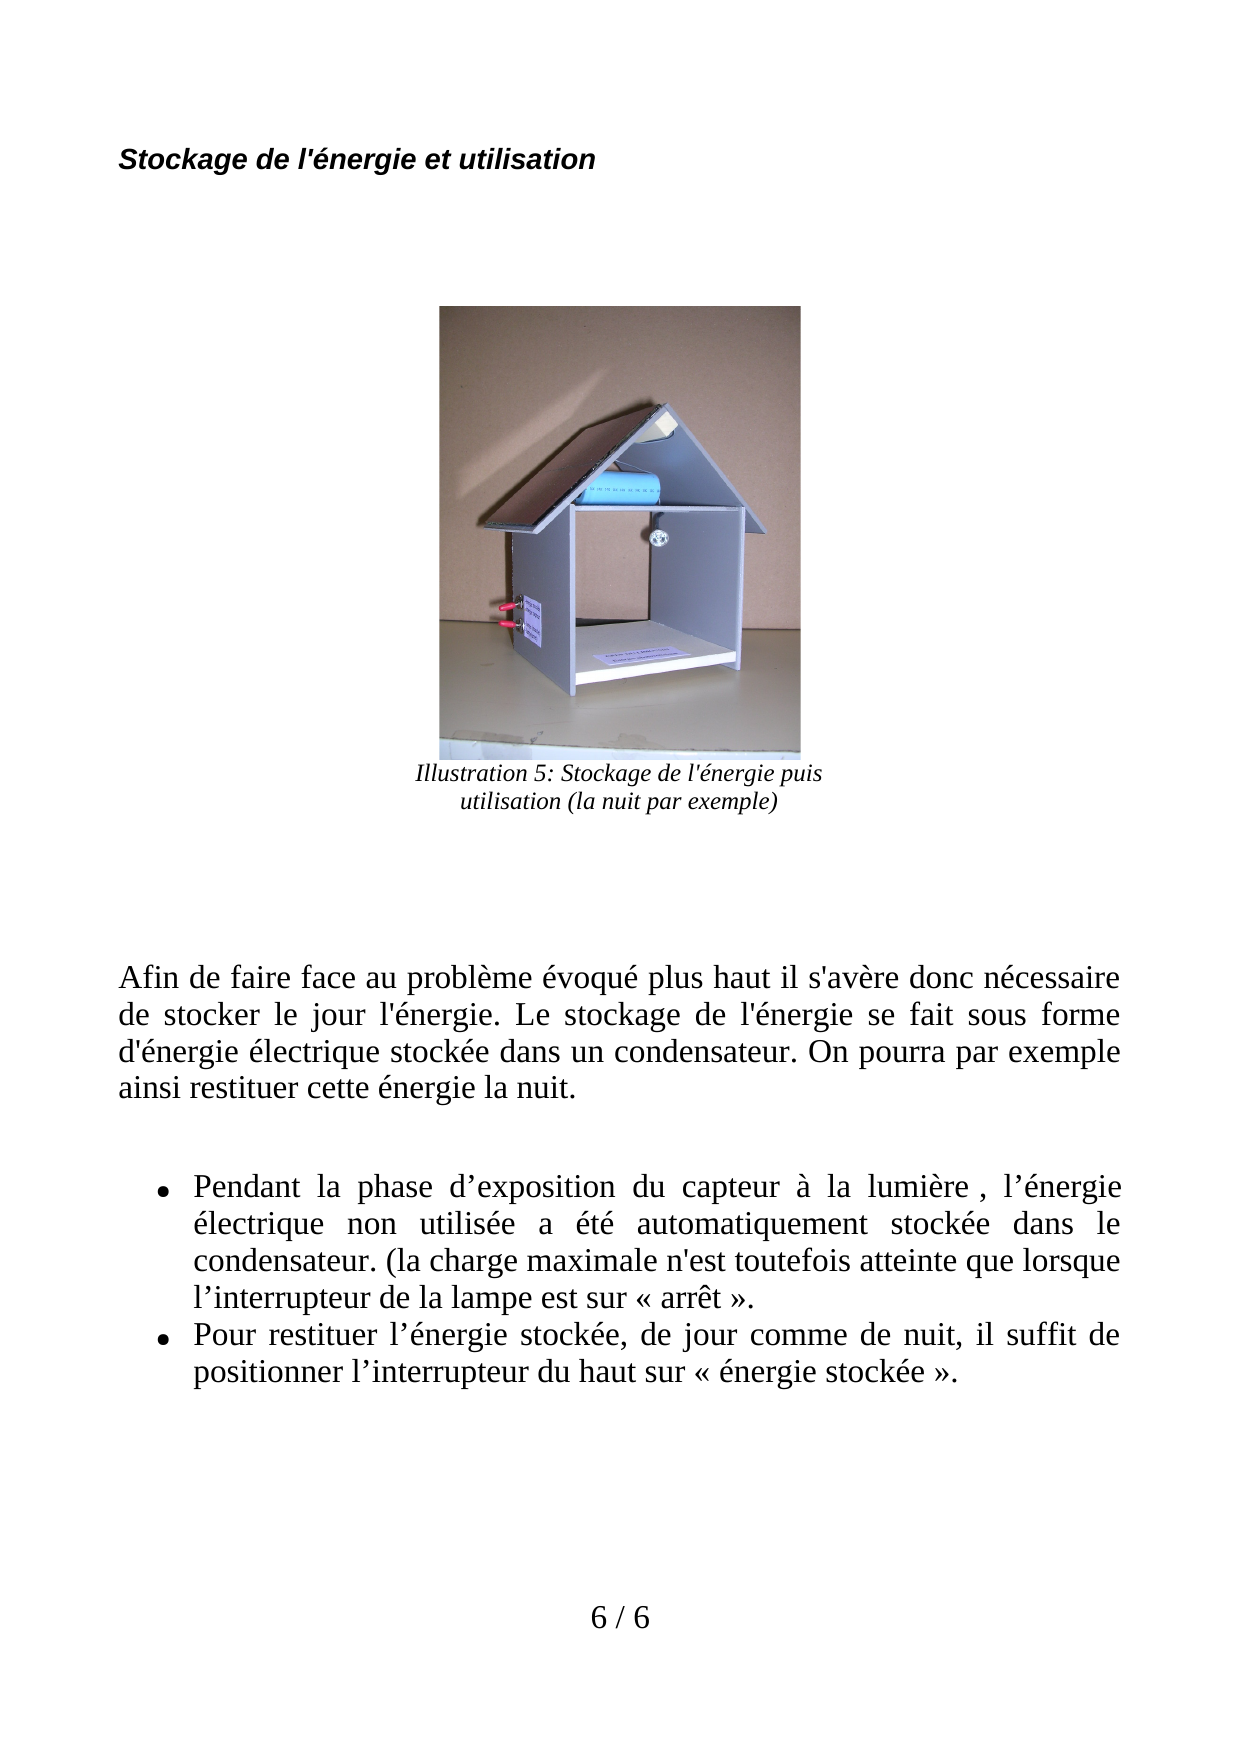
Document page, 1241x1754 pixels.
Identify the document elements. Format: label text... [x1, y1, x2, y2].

text Afin de faire face au problème évoqué plus haut il s'avère donc nécessaire de stocker le jour l'énergie. Le stockage de l'énergie se fait sous forme d'énergie électrique stockée dans un condensateur. On pourra par exemple ainsi restituer cette énergie la nuit. [118, 959, 1122, 1106]
list Pendant la phase d’exposition du capteur à la lumière , l’énergie électrique non utilisée a été automatiquement stockée dans le condensateur. (la charge maximale n'est toutefois atteinte que lorsque l’interrupteur de la lampe est sur « arrêt ». [156, 1168, 1122, 1316]
picture [439, 306, 801, 760]
subtitle Stockage de l'énergie et utilisation [118, 143, 1122, 176]
list Pour restituer l’énergie stockée, de jour comme de nuit, il suffit de positionner l’interrupteur du haut sur « énergie stockée ». [156, 1316, 1122, 1389]
text Illustration 5: Stockage de l'énergie puis utilisation (la nuit par exemple) [394, 306, 846, 814]
